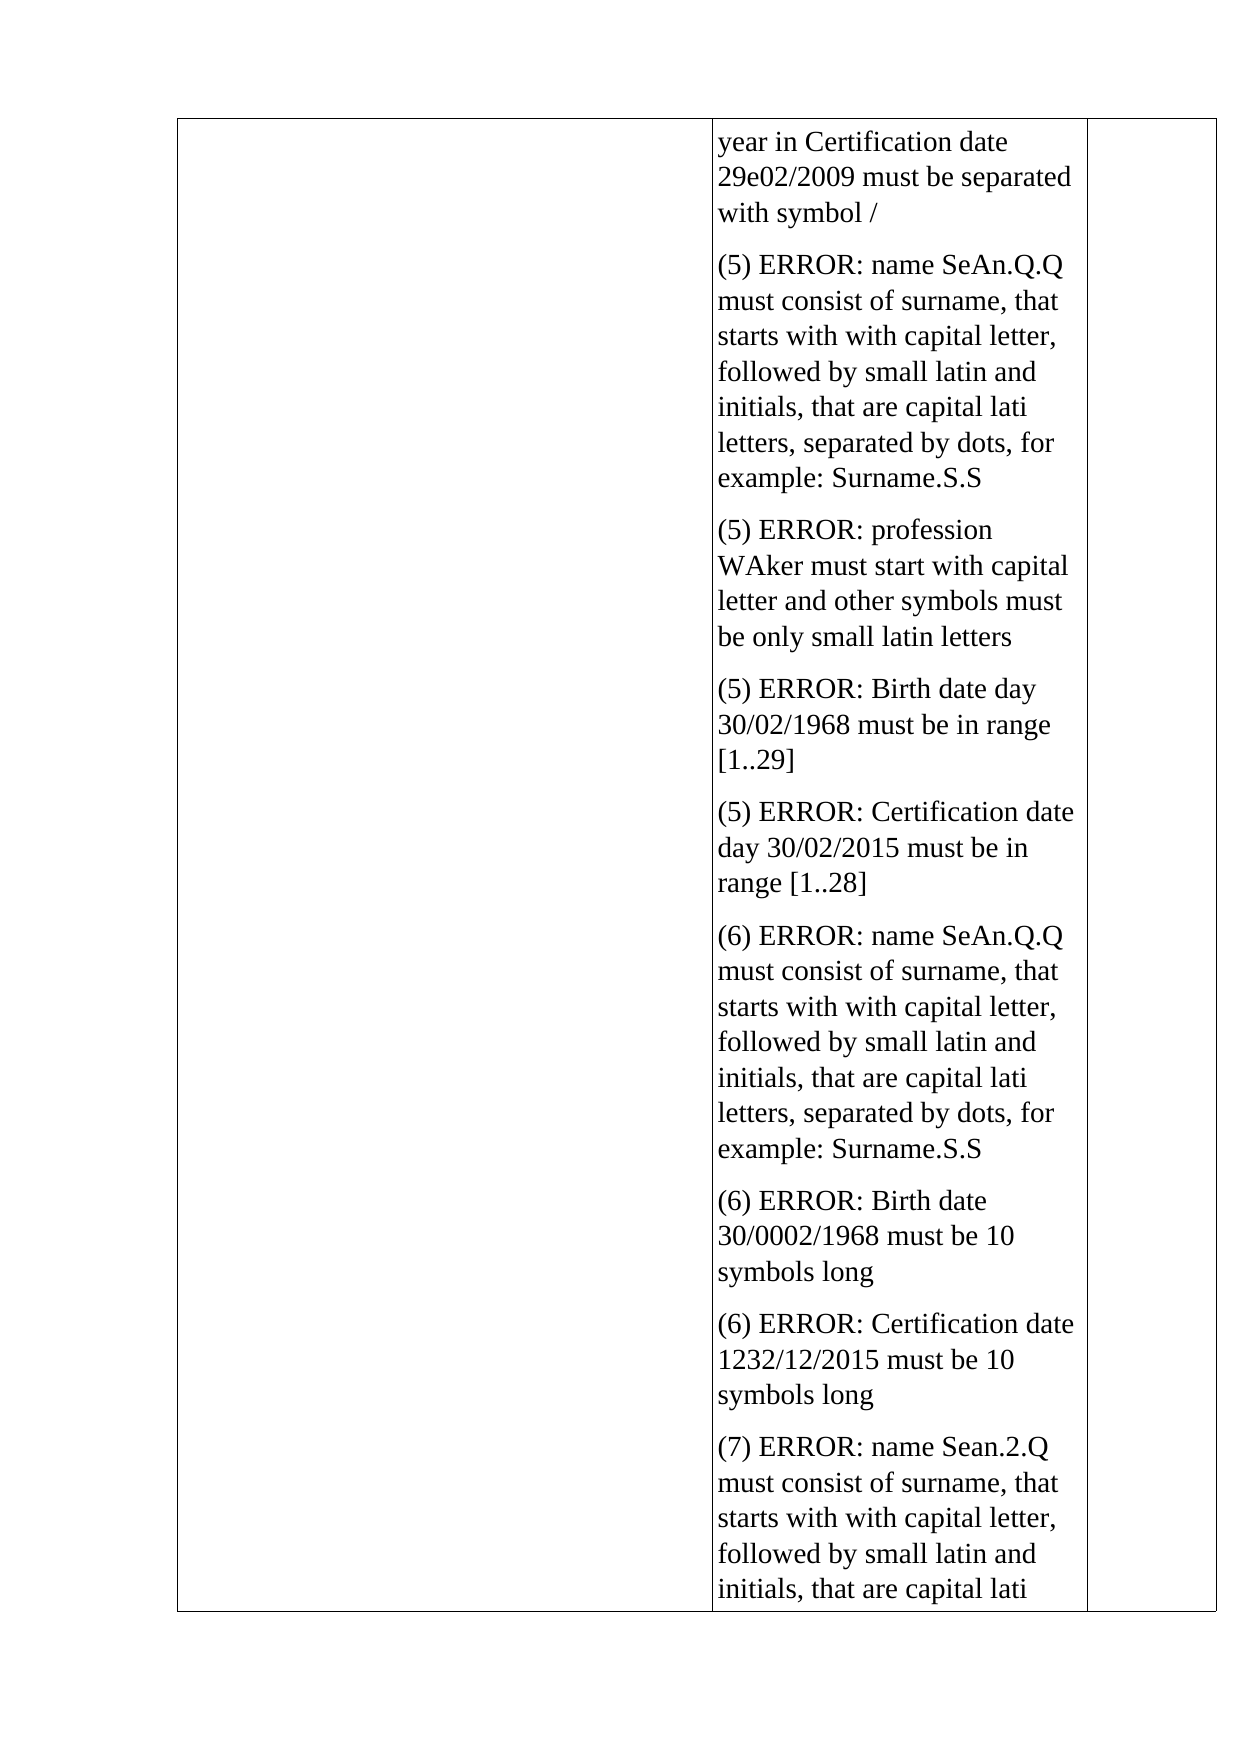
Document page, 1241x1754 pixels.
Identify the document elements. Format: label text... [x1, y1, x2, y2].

table_cell year in Certification date 29e02/2009 must be separated with symbol / (5) ERROR: name SeAn.Q.Q must consist of surname, that starts with with capital letter, followed by small latin and initials, that are capital lati letters, separated by dots, for example: Surname.S.S (5) ERROR: profession WAker must start with capital letter and other symbols must be only small latin letters (5) ERROR: Birth date day 30/02/1968 must be in range [1..29] (5) ERROR: Certification date day 30/02/2015 must be in range [1..28] (6) ERROR: name SeAn.Q.Q must consist of surname, that starts with with capital letter, followed by small latin and initials, that are capital lati letters, separated by dots, for example: Surname.S.S (6) ERROR: Birth date 30/0002/1968 must be 10 symbols long (6) ERROR: Certification date 1232/12/2015 must be 10 symbols long (7) ERROR: name Sean.2.Q must consist of surname, that starts with with capital letter, followed by small latin and initials, that are capital lati [713, 119, 1087, 1611]
table_cell [1088, 119, 1216, 1611]
table_cell [178, 119, 712, 1611]
